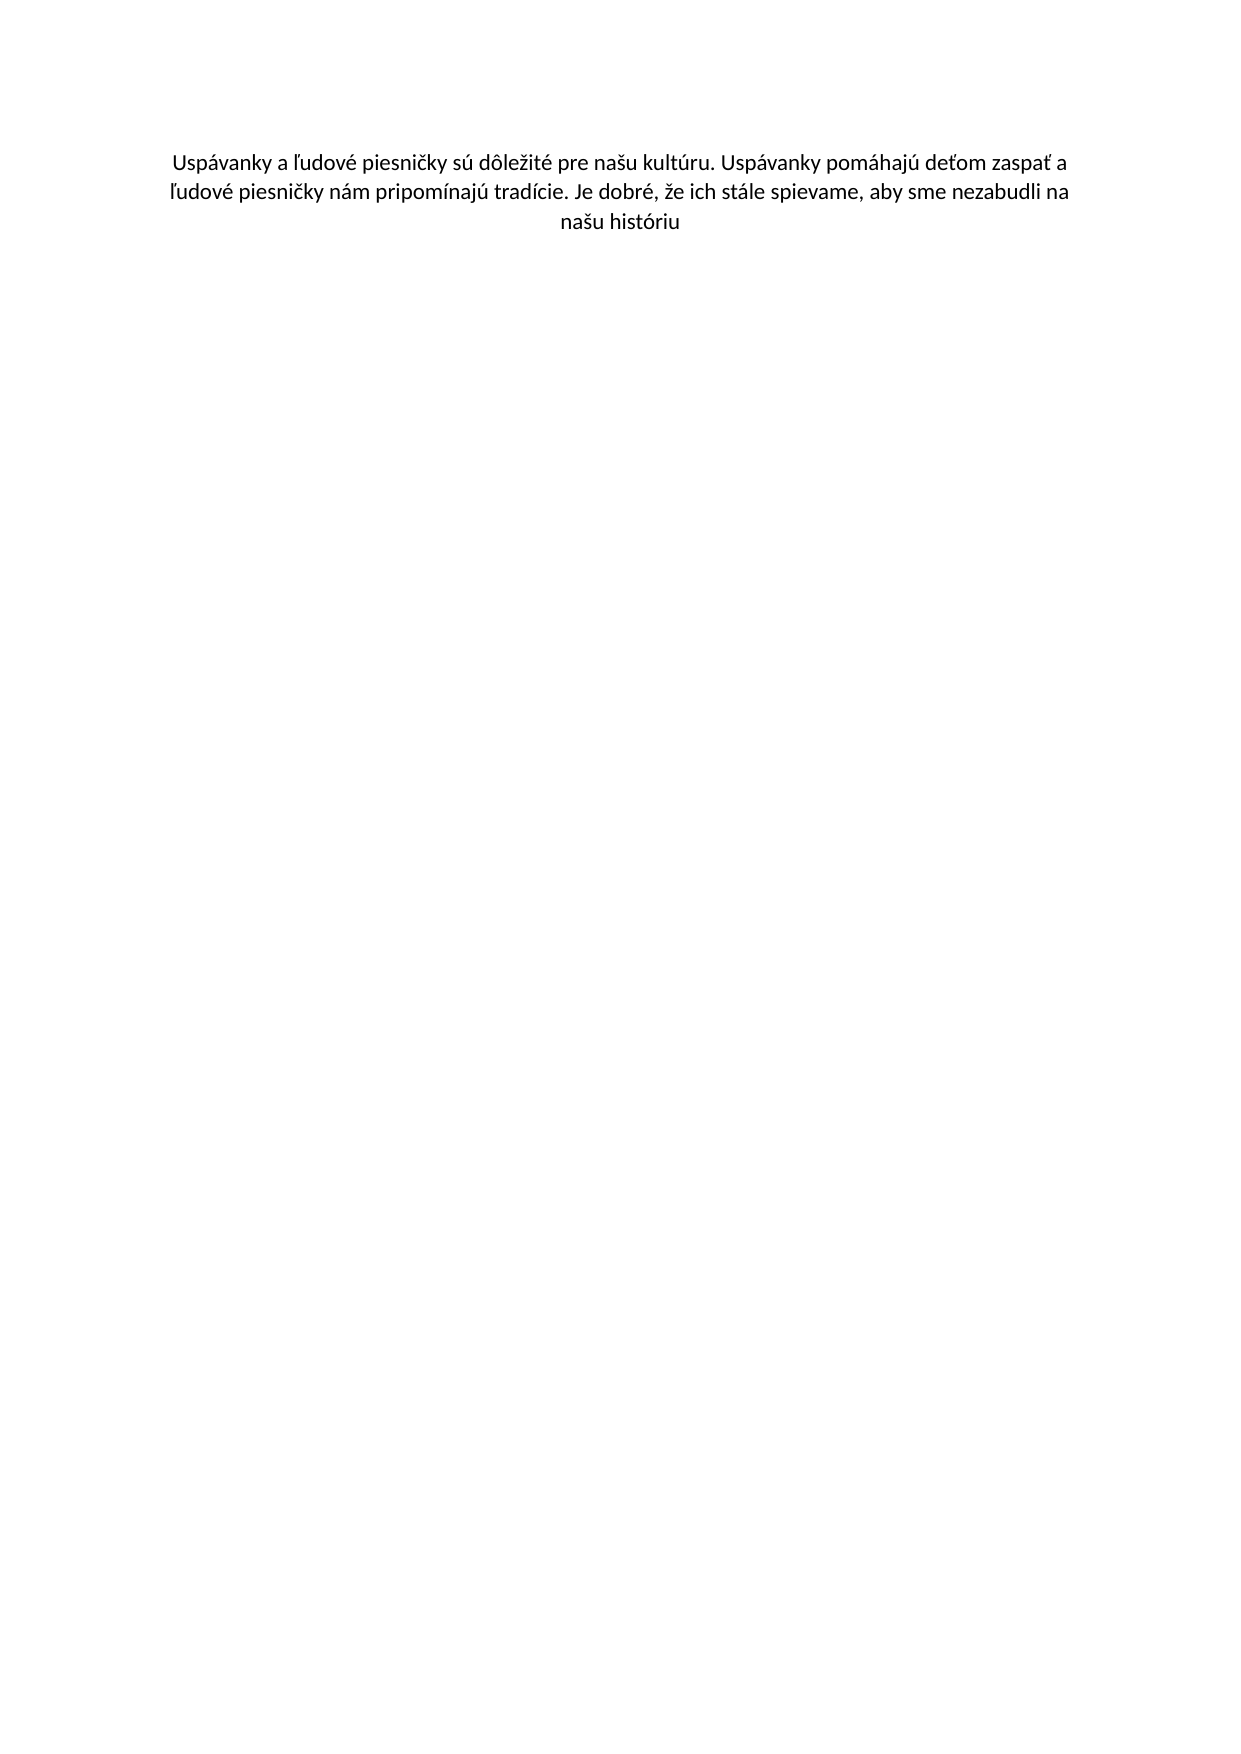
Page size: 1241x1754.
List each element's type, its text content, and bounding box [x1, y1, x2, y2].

text Uspávanky a ľudové piesničky sú dôležité pre našu kultúru. Uspávanky pomáhajú deťom zaspať a ľudové piesničky nám pripomínajú tradície. Je dobré, že ich stále spievame, aby sme nezabudli na našu históriu [148, 148, 1093, 235]
